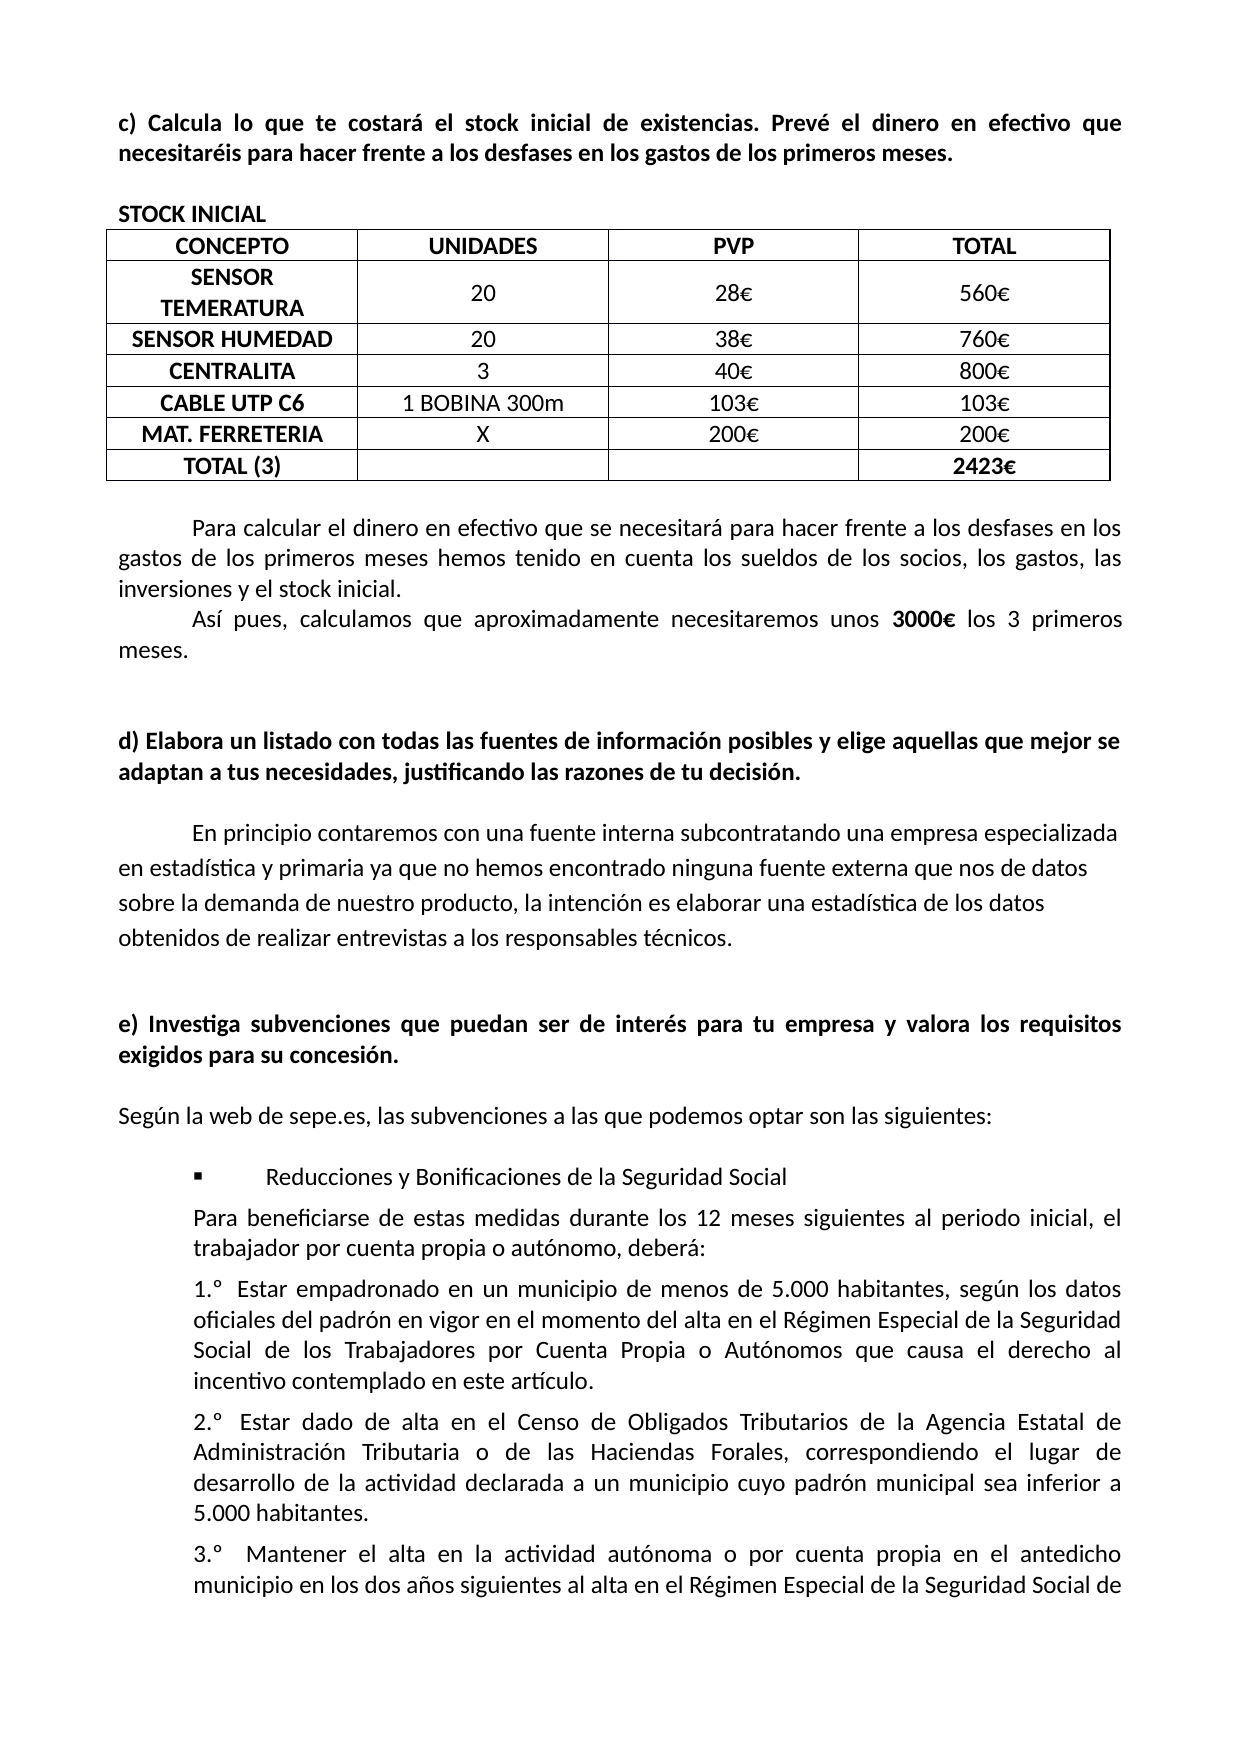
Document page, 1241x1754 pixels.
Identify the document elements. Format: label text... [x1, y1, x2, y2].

table_cell 560€ [859, 261, 1109, 322]
table_cell 3 [358, 355, 608, 386]
table_cell 103€ [609, 387, 858, 417]
table_header TOTAL [859, 230, 1109, 260]
table_cell SENSOR HUMEDAD [107, 324, 357, 354]
text En principio contaremos con una fuente interna subcontratando una empresa especializada en estadística y primaria ya que no hemos encontrado ninguna fuente externa que nos de datos sobre la demanda de nuestro producto, la intención es elaborar una estadística de los datos obtenidos de realizar entrevistas a los responsables técnicos. [118, 817, 1123, 953]
text d) Elabora un listado con todas las fuentes de información posibles y elige aquellas que mejor se adaptan a tus necesidades, justificando las razones de tu decisión. [118, 726, 1123, 787]
text 2.º Estar dado de alta en el Censo de Obligados Tributarios de la Agencia Estatal de Administración Tributaria o de las Haciendas Forales, correspondiendo el lugar de desarrollo de la actividad declarada a un municipio cuyo padrón municipal sea inferior a 5.000 habitantes. [193, 1406, 1123, 1528]
text Para calcular el dinero en efectivo que se necesitará para hacer frente a los desfases en los gastos de los primeros meses hemos tenido en cuenta los sueldos de los socios, los gastos, las inversiones y el stock inicial. [118, 512, 1123, 603]
text 1.º Estar empadronado en un municipio de menos de 5.000 habitantes, según los datos oficiales del padrón en vigor en el momento del alta en el Régimen Especial de la Seguridad Social de los Trabajadores por Cuenta Propia o Autónomos que causa el derecho al incentivo contemplado en este artículo. [193, 1273, 1123, 1396]
table_cell SENSOR TEMERATURA [107, 261, 357, 322]
text STOCK INICIAL [118, 198, 1123, 229]
text Para beneficiarse de estas medidas durante los 12 meses siguientes al periodo inicial, el trabajador por cuenta propia o autónomo, deberá: [193, 1202, 1123, 1263]
table_cell 2423€ [859, 450, 1109, 480]
text 3.º Mantener el alta en la actividad autónoma o por cuenta propia en el antedicho municipio en los dos años siguientes al alta en el Régimen Especial de la Seguridad Social de [193, 1538, 1123, 1599]
text Según la web de sepe.es, las subvenciones a las que podemos optar son las siguientes: [118, 1100, 1123, 1131]
table_cell 200€ [859, 418, 1109, 449]
table_cell 200€ [609, 418, 858, 449]
table_cell 20 [358, 261, 608, 322]
table_header PVP [609, 230, 858, 260]
list Reducciones y Bonificaciones de la Seguridad Social [192, 1161, 1123, 1192]
table_cell X [358, 418, 608, 449]
text c) Calcula lo que te costará el stock inicial de existencias. Prevé el dinero en efectivo que necesitaréis para hacer frente a los desfases en los gastos de los primeros meses. [118, 107, 1123, 168]
table_cell 800€ [859, 355, 1109, 386]
table_cell 103€ [859, 387, 1109, 417]
table_header UNIDADES [358, 230, 608, 260]
table_cell 40€ [609, 355, 858, 386]
table_cell 1 BOBINA 300m [358, 387, 608, 417]
table_cell 28€ [609, 261, 858, 322]
text e) Investiga subvenciones que puedan ser de interés para tu empresa y valora los requisitos exigidos para su concesión. [118, 1008, 1123, 1069]
table_cell TOTAL (3) [107, 450, 357, 480]
table_cell 760€ [859, 324, 1109, 354]
text Así pues, calculamos que aproximadamente necesitaremos unos 3000€ los 3 primeros meses. [118, 603, 1123, 664]
table_cell 20 [358, 324, 608, 354]
table_header CONCEPTO [107, 230, 357, 260]
table_cell [358, 450, 608, 480]
table_cell [609, 450, 858, 480]
table_cell CABLE UTP C6 [107, 387, 357, 417]
table_cell MAT. FERRETERIA [107, 418, 357, 449]
table_cell 38€ [609, 324, 858, 354]
table_cell CENTRALITA [107, 355, 357, 386]
